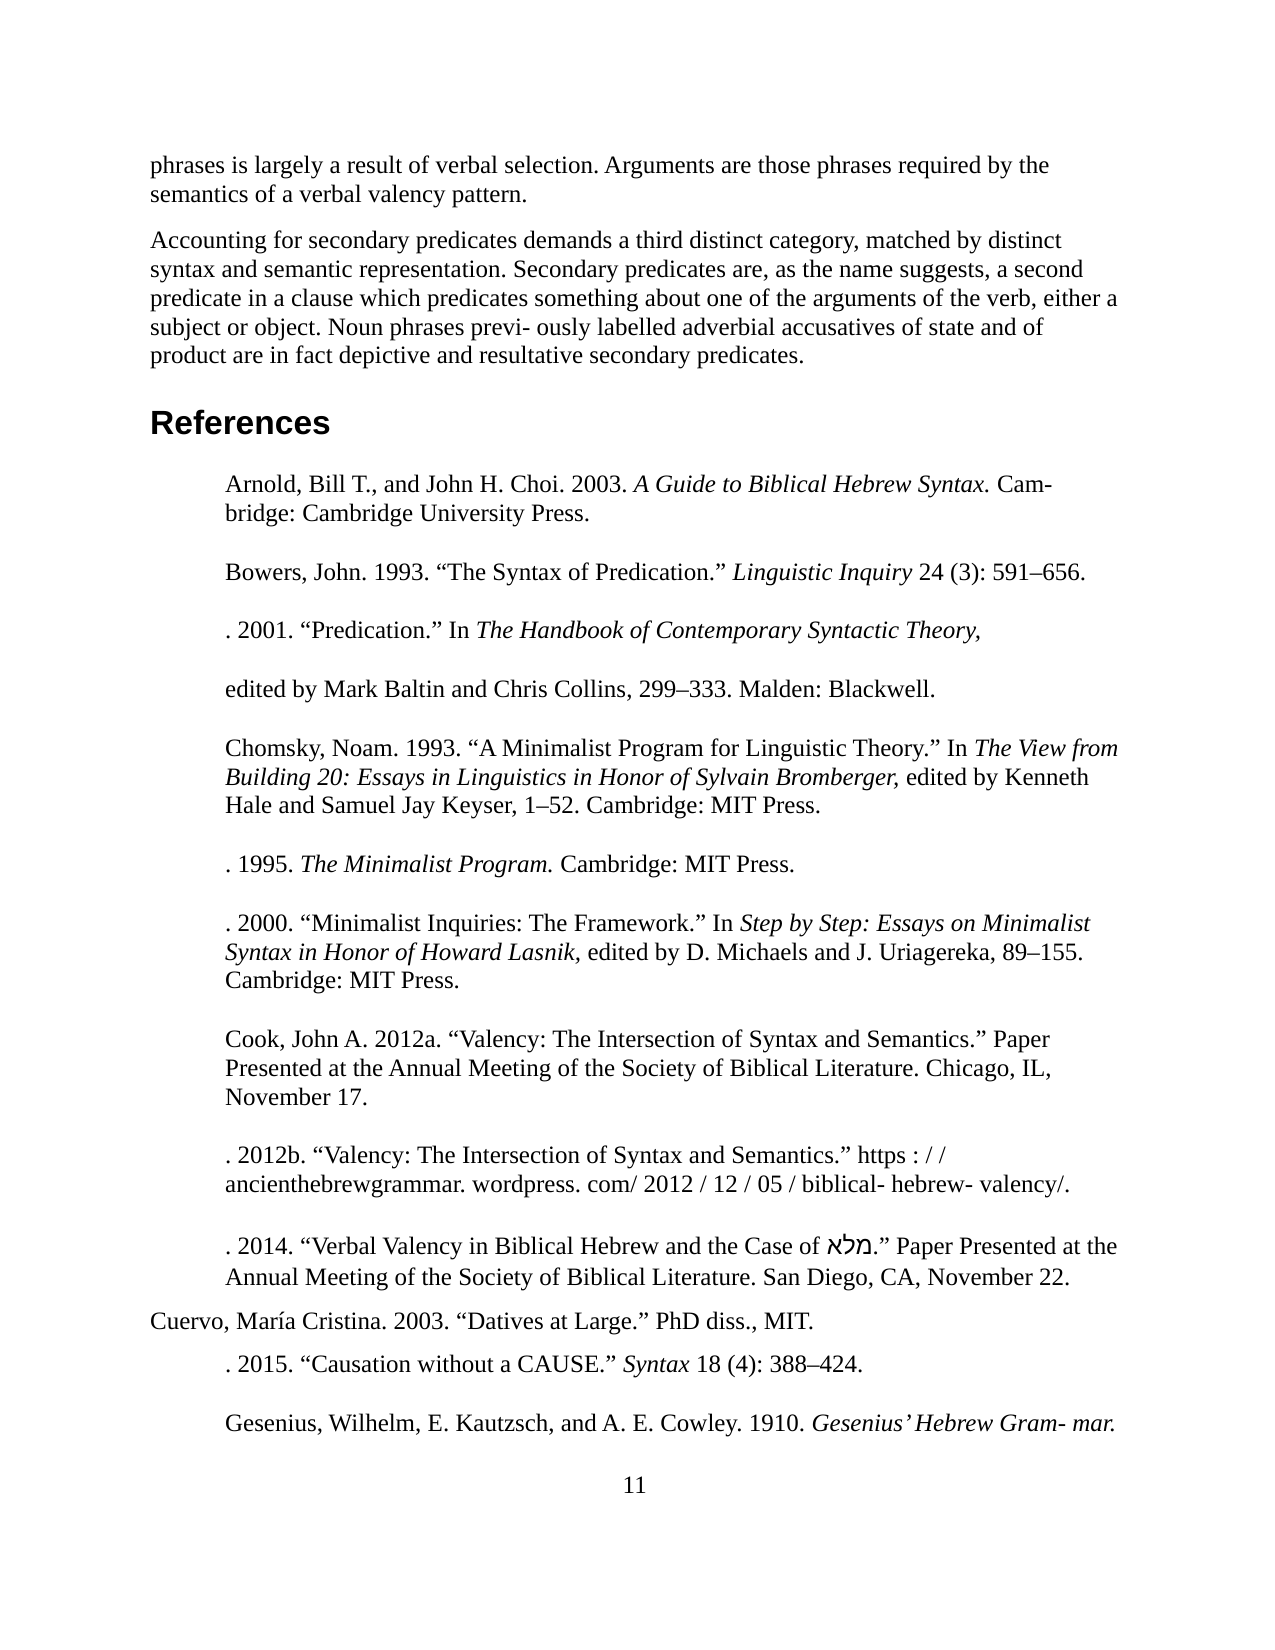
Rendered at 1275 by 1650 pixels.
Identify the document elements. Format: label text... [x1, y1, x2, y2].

text . 2000. “Minimalist Inquiries: The Framework.” In Step by Step: Essays on Minimalist Syntax in Honor of Howard Lasnik, edited by D. Michaels and J. Uriagereka, 89–155. Cambridge: MIT Press. [225, 908, 1125, 994]
text Accounting for secondary predicates demands a third distinct category, matched by distinct syntax and semantic representation. Secondary predicates are, as the name suggests, a second predicate in a clause which predicates something about one of the arguments of the verb, either a subject or object. Noun phrases previ- ously labelled adverbial accusatives of state and of product are in fact depictive and resultative secondary predicates. [150, 225, 1125, 369]
text edited by Mark Baltin and Chris Collins, 299–333. Malden: Blackwell. [225, 674, 1125, 703]
subtitle References [150, 403, 1125, 442]
text . 2014. “Verbal Valency in Biblical Hebrew and the Case of מלא.” Paper Presented at the Annual Meeting of the Society of Biblical Literature. San Diego, CA, November 22. [225, 1228, 1125, 1291]
text phrases is largely a result of verbal selection. Arguments are those phrases required by the semantics of a verbal valency pattern. [150, 150, 1125, 207]
text Bowers, John. 1993. “The Syntax of Predication.” Linguistic Inquiry 24 (3): 591–656. [225, 557, 1125, 586]
text Arnold, Bill T., and John H. Choi. 2003. A Guide to Biblical Hebrew Syntax. Cam- bridge: Cambridge University Press. [225, 469, 1125, 527]
text . 2012b. “Valency: The Intersection of Syntax and Semantics.” https : / / ancienthebrewgrammar. wordpress. com/ 2012 / 12 / 05 / biblical- hebrew- valency/. [225, 1141, 1125, 1198]
text Gesenius, Wilhelm, E. Kautzsch, and A. E. Cowley. 1910. Gesenius’ Hebrew Gram- mar. [225, 1408, 1125, 1437]
text . 1995. The Minimalist Program. Cambridge: MIT Press. [225, 849, 1125, 878]
text Chomsky, Noam. 1993. “A Minimalist Program for Linguistic Theory.” In The View from Building 20: Essays in Linguistics in Honor of Sylvain Bromberger, edited by Kenneth Hale and Samuel Jay Keyser, 1–52. Cambridge: MIT Press. [225, 733, 1125, 819]
text Cuervo, María Cristina. 2003. “Datives at Large.” PhD diss., MIT. [150, 1306, 1125, 1334]
text . 2015. “Causation without a CAUSE.” Syntax 18 (4): 388–424. [225, 1349, 1125, 1378]
text Cook, John A. 2012a. “Valency: The Intersection of Syntax and Semantics.” Paper Presented at the Annual Meeting of the Society of Biblical Literature. Chicago, IL, November 17. [225, 1024, 1125, 1111]
text . 2001. “Predication.” In The Handbook of Contemporary Syntactic Theory, [225, 616, 1125, 644]
